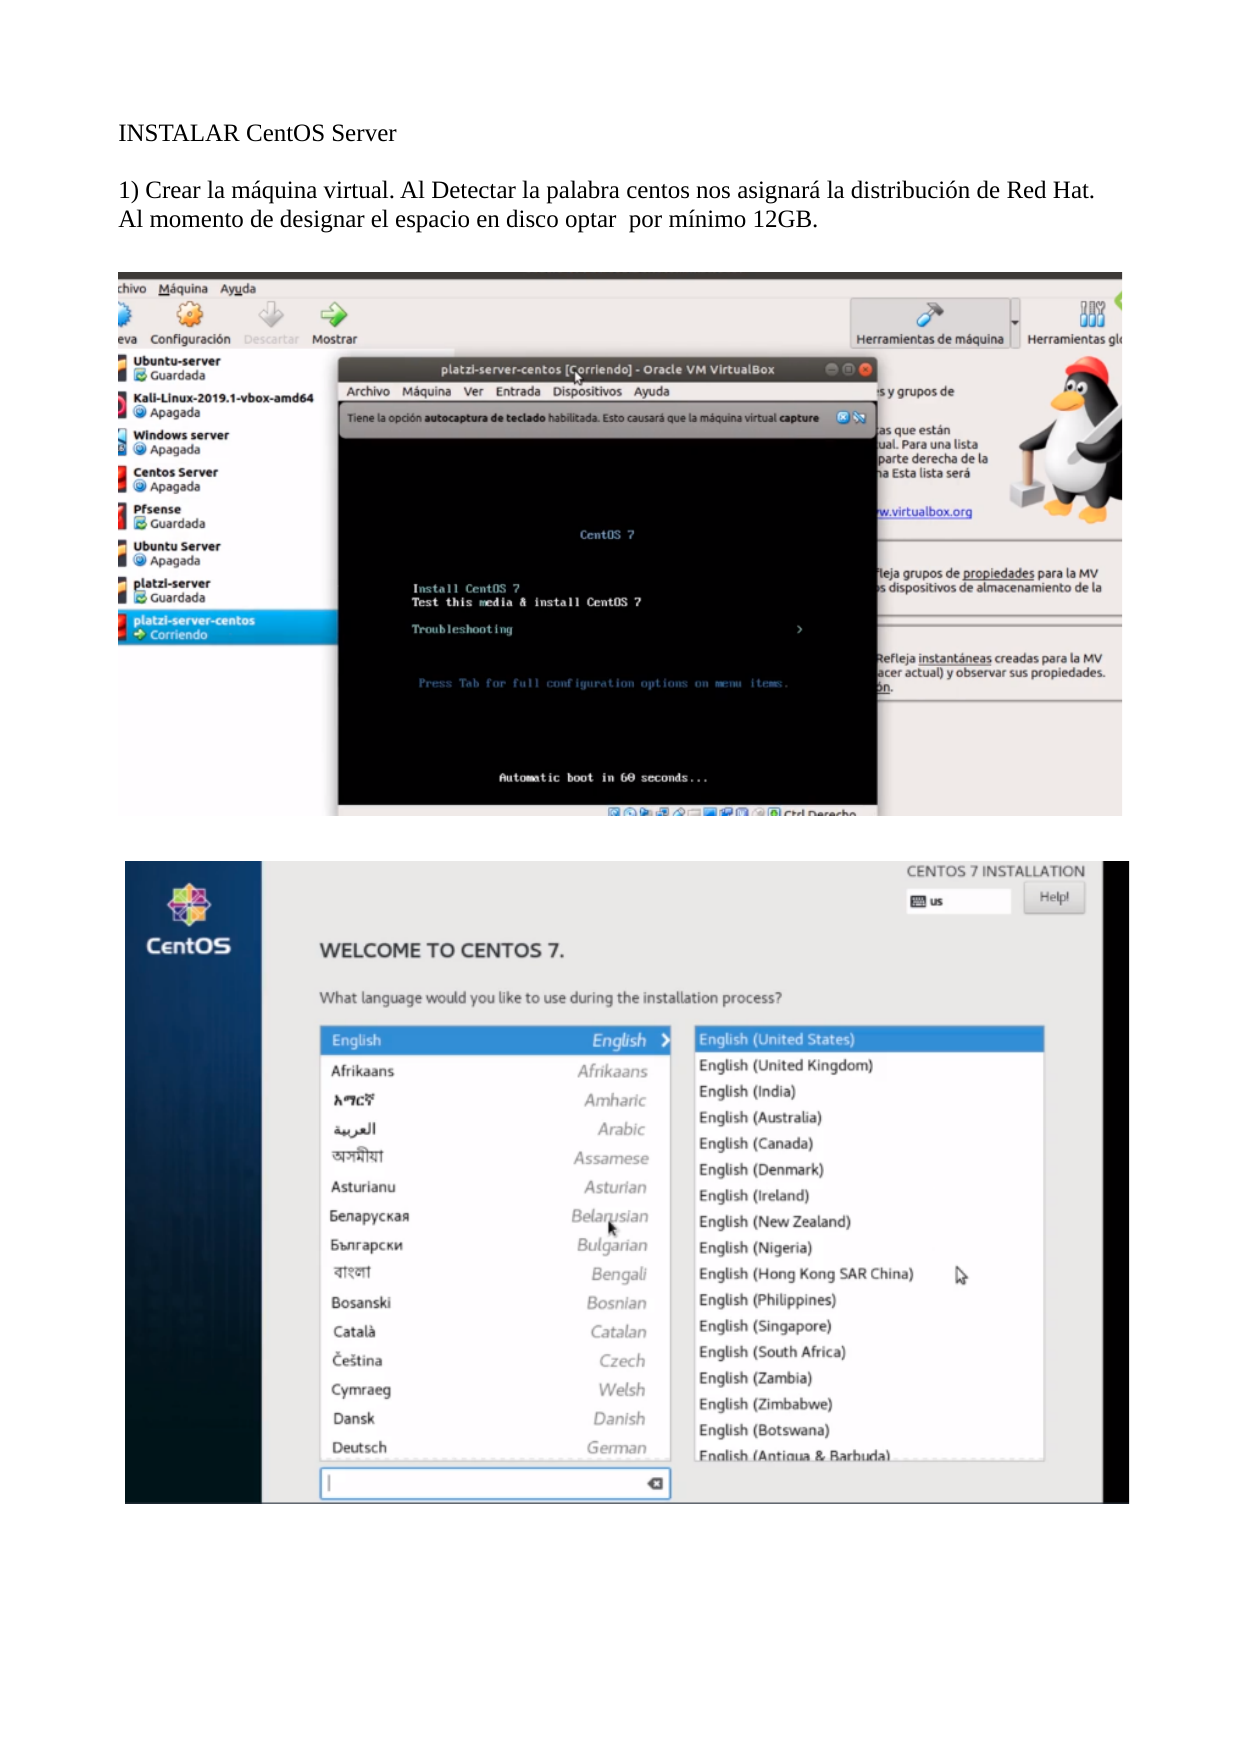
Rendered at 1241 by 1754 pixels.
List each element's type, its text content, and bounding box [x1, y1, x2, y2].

picture [125, 861, 1130, 1504]
picture [118, 272, 1123, 816]
text 1) Crear la máquina virtual. Al Detectar la palabra centos nos asignará la distribución de Red Hat. Al momento de designar el espacio en disco optar por mínimo 12GB. [118, 176, 1122, 233]
text INSTALAR CentOS Server [118, 118, 1122, 147]
